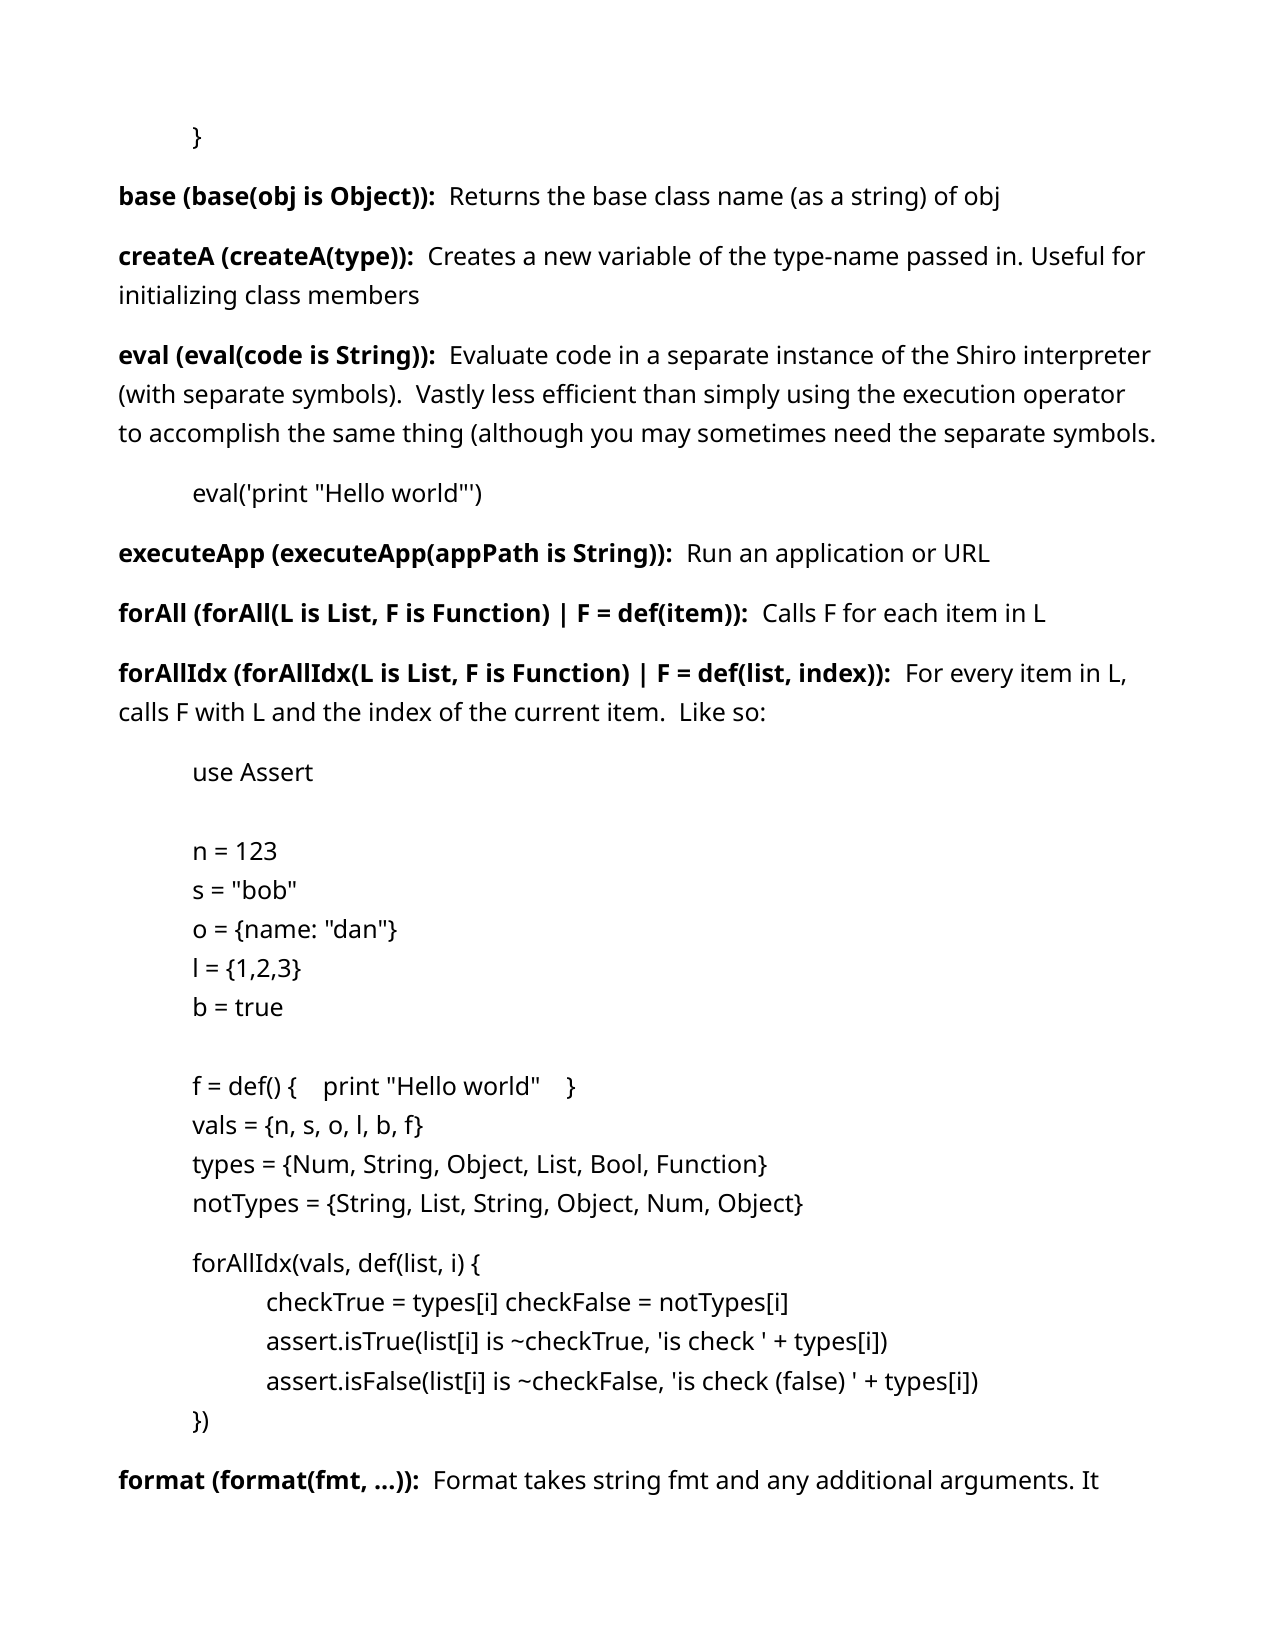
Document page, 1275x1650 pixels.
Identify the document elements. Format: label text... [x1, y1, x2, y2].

text executeApp (executeApp(appPath is String)): Run an application or URL [118, 536, 1157, 570]
text forAllIdx(vals, def(list, i) { checkTrue = types[i] checkFalse = notTypes[i] assert.isTrue(list[i] is ~checkTrue, 'is check ' + types[i]) assert.isFalse(list[i] is ~checkFalse, 'is check (false) ' + types[i]) }) [118, 1246, 1157, 1436]
text use Assert n = 123 s = "bob" o = {name: "dan"} l = {1,2,3} b = true f = def() { print "Hello world" } vals = {n, s, o, l, b, f} types = {Num, String, Object, List, Bool, Function} notTypes = {String, List, String, Object, Num, Object} [118, 755, 1157, 1220]
text forAll (forAll(L is List, F is Function) | F = def(item)): Calls F for each item in L [118, 596, 1157, 630]
text createA (createA(type)): Creates a new variable of the type-name passed in. Useful for initializing class members [118, 238, 1157, 311]
text forAllIdx (forAllIdx(L is List, F is Function) | F = def(list, index)): For every item in L, calls F with L and the index of the current item. Like so: [118, 656, 1157, 729]
text base (base(obj is Object)): Returns the base class name (as a string) of obj [118, 178, 1157, 212]
text eval('print "Hello world"') [118, 476, 1157, 510]
text } [118, 118, 1157, 152]
text eval (eval(code is String)): Evaluate code in a separate instance of the Shiro interpreter (with separate symbols). Vastly less efficient than simply using the execution operator to accomplish the same thing (although you may sometimes need the separate symbols. [118, 337, 1157, 450]
text format (format(fmt, ...)): Format takes string fmt and any additional arguments. It [118, 1462, 1157, 1496]
